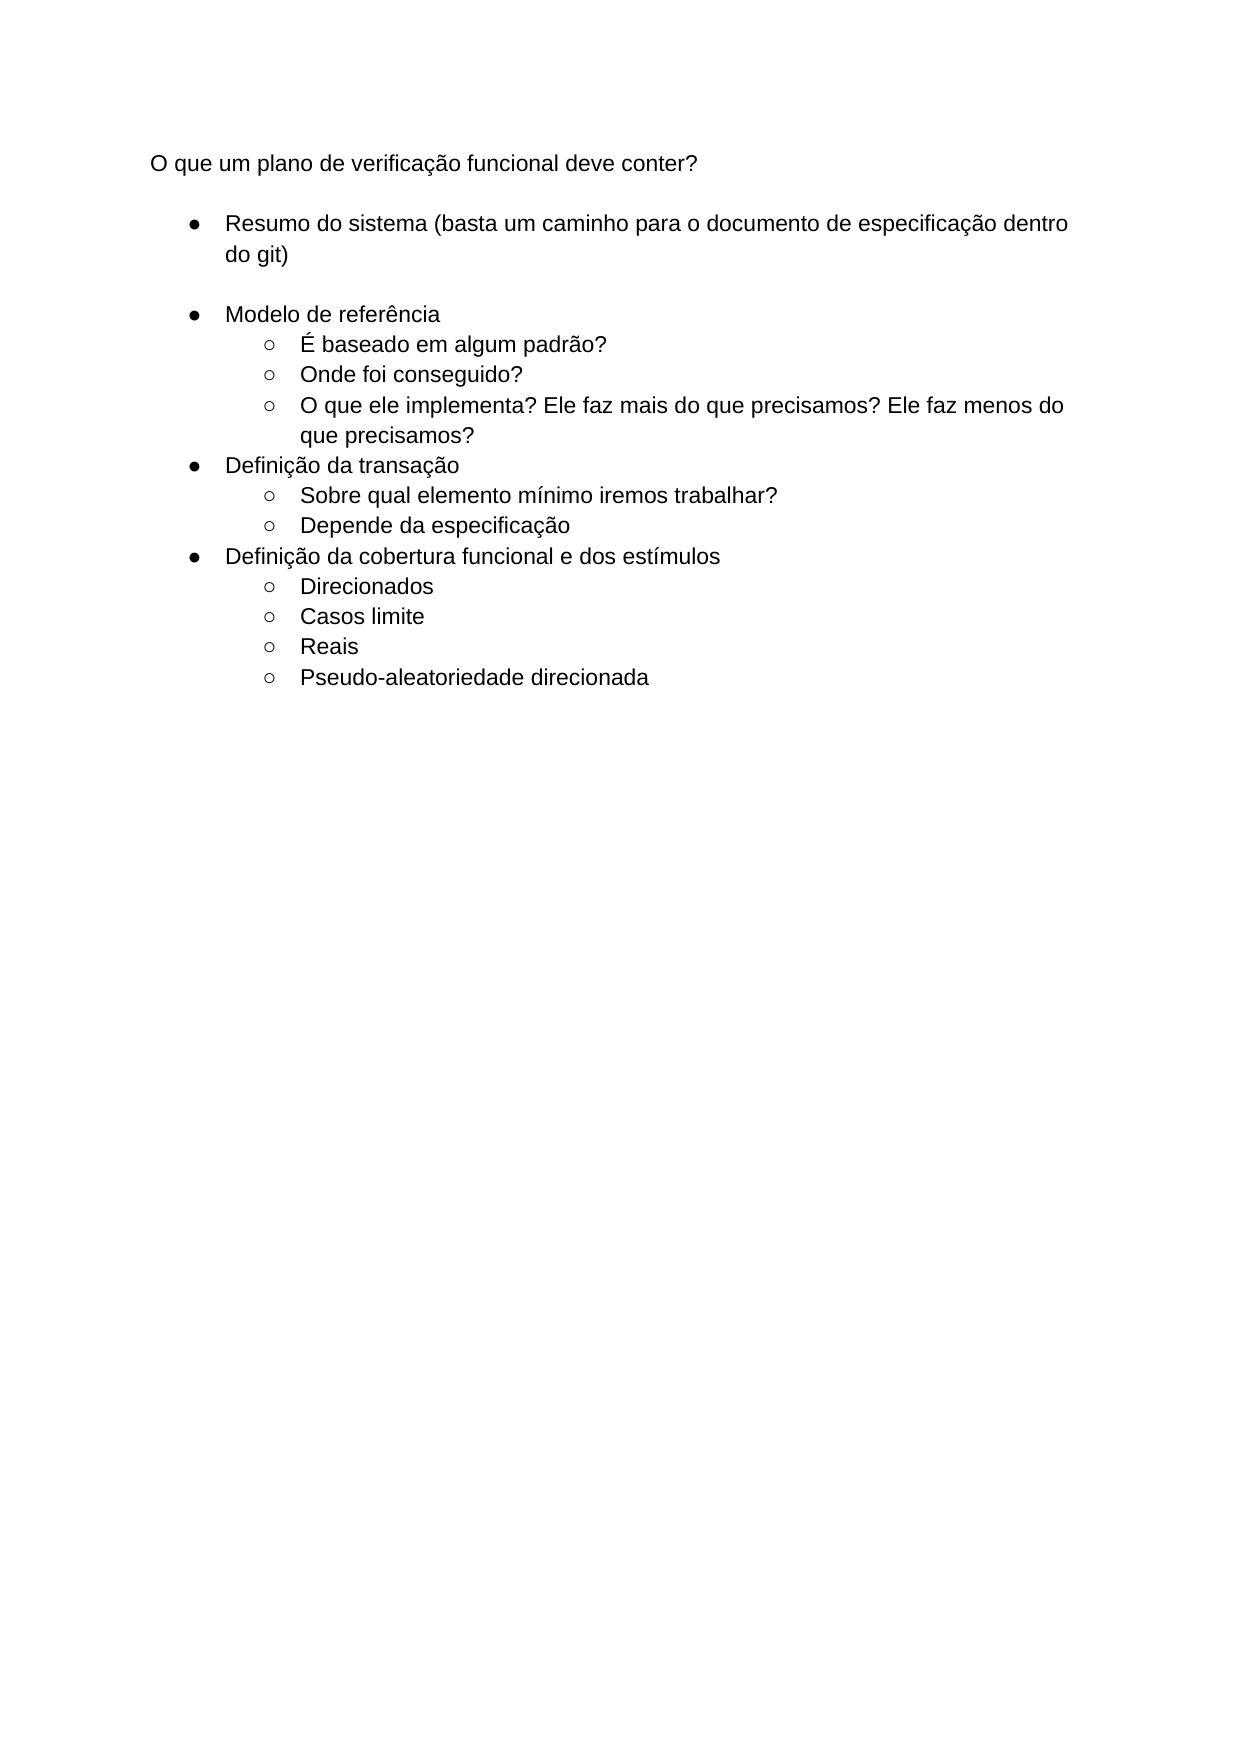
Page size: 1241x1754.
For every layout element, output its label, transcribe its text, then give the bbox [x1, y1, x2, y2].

list Reais [262, 633, 1090, 660]
list Depende da especificação [262, 512, 1090, 539]
text O que um plano de verificação funcional deve conter? [150, 150, 1090, 176]
list Sobre qual elemento mínimo iremos trabalhar? [262, 482, 1090, 509]
list Definição da cobertura funcional e dos estímulos [187, 543, 1090, 569]
list Modelo de referência [187, 301, 1090, 327]
list Pseudo-aleatoriedade direcionada [262, 663, 1090, 690]
list Onde foi conseguido? [262, 361, 1090, 388]
list Direcionados [262, 573, 1090, 599]
list Resumo do sistema (basta um caminho para o documento de especificação dentro do git) [187, 210, 1090, 267]
list É baseado em algum padrão? [262, 331, 1090, 358]
list Definição da transação [187, 452, 1090, 478]
list Casos limite [262, 603, 1090, 629]
list O que ele implementa? Ele faz mais do que precisamos? Ele faz menos do que precisamos? [262, 392, 1090, 448]
